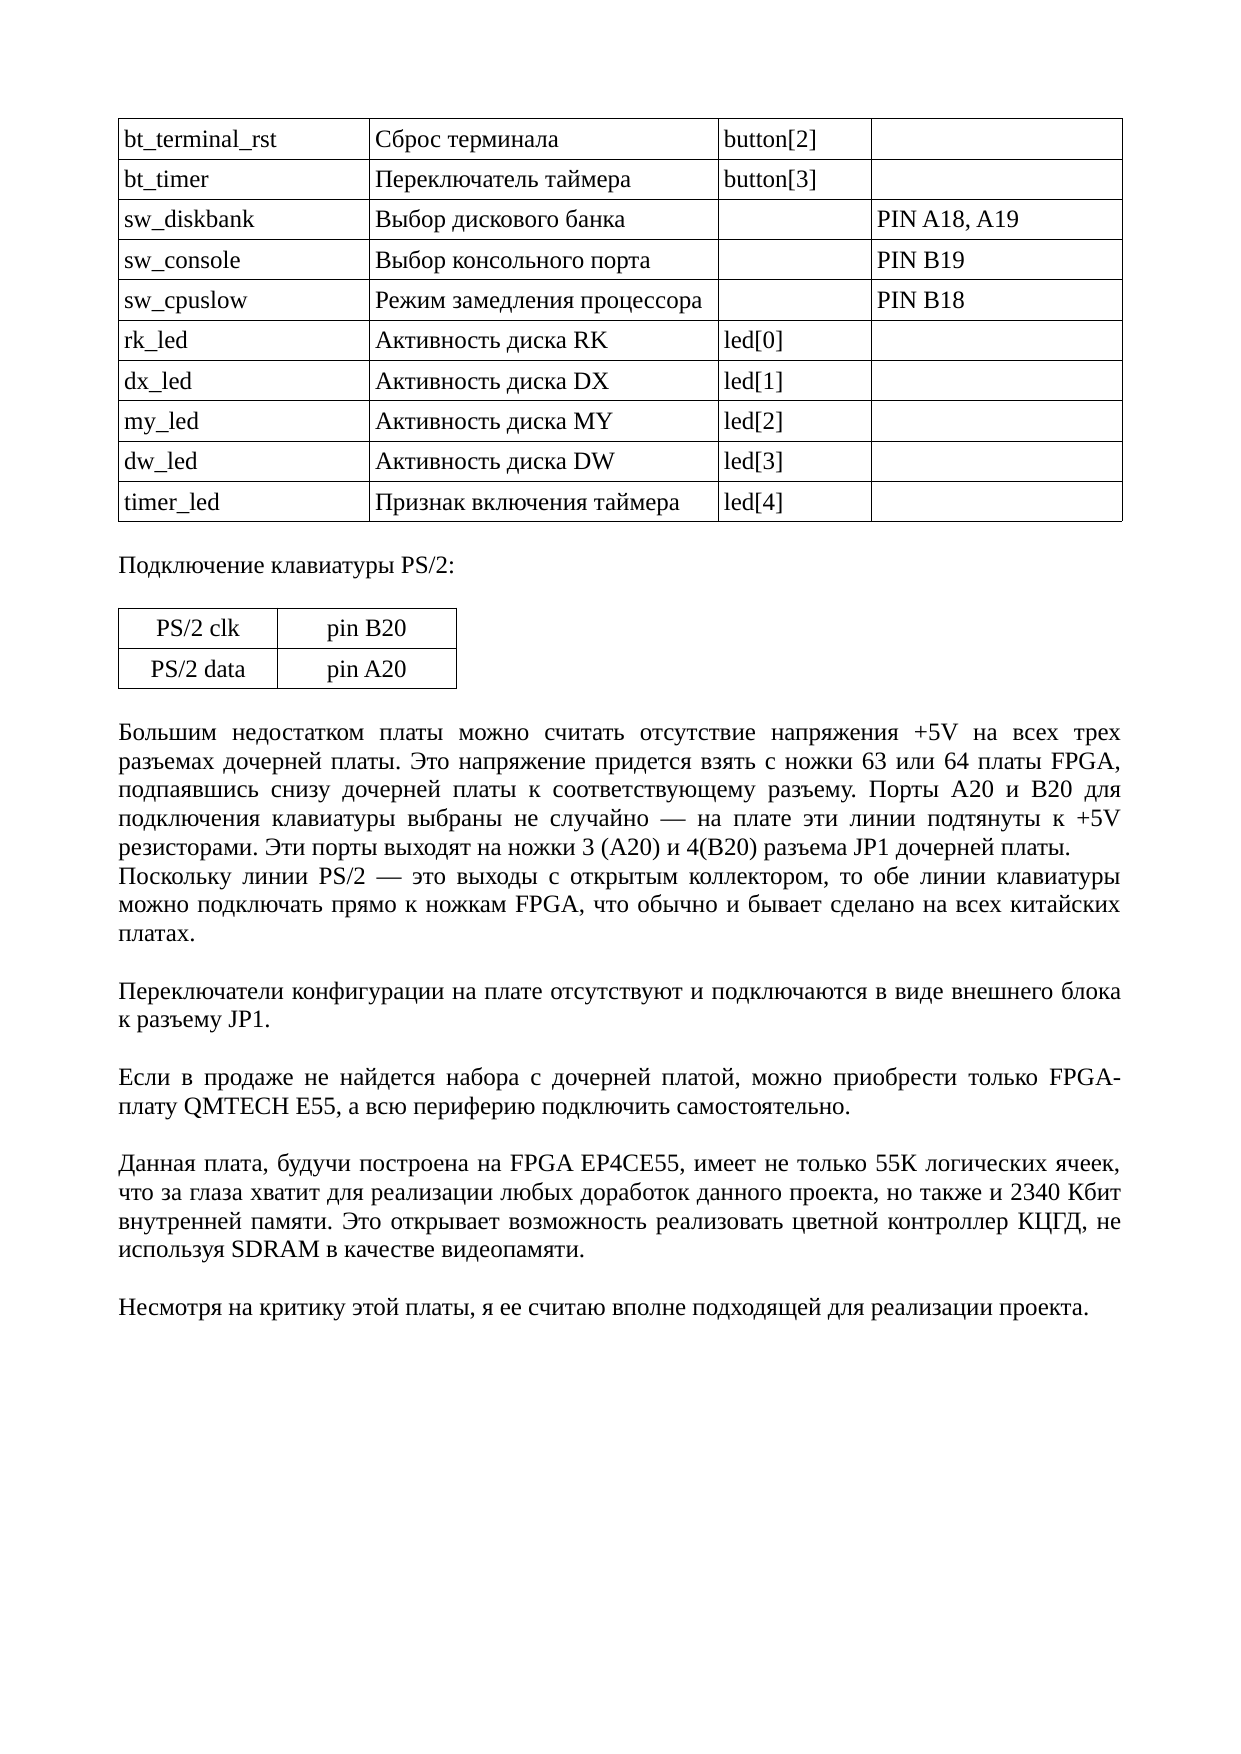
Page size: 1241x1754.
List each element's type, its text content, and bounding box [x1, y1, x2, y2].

table_cell led[1] [719, 361, 871, 400]
table_cell led[0] [719, 321, 871, 360]
table_cell Активность диска RK [370, 321, 718, 360]
table_cell PS/2 data [119, 649, 277, 688]
table_cell Активность диска DX [370, 361, 718, 400]
table_cell [872, 321, 1122, 360]
table_cell pin A20 [278, 649, 456, 688]
table_header pin B20 [278, 609, 456, 648]
text Подключение клавиатуры PS/2: [118, 550, 1122, 579]
text Поскольку линии PS/2 — это выходы с открытым коллектором, то обе линии клавиатуры можно подключать прямо к ножкам FPGA, что обычно и бывает сделано на всех китайских платах. [118, 861, 1122, 947]
table_cell led[2] [719, 401, 871, 441]
table_cell PIN B19 [872, 240, 1122, 279]
table_cell dw_led [119, 442, 369, 481]
table_cell Активность диска DW [370, 442, 718, 481]
table_cell Признак включения таймера [370, 482, 718, 521]
table_cell PIN A18, A19 [872, 200, 1122, 239]
table_cell led[4] [719, 482, 871, 521]
table_cell [872, 160, 1122, 199]
table_cell [719, 240, 871, 279]
table_cell Сброс терминала [370, 119, 718, 158]
table_cell button[2] [719, 119, 871, 158]
table_cell [872, 119, 1122, 158]
table_cell bt_terminal_rst [119, 119, 369, 158]
table_cell [719, 280, 871, 320]
table_cell Выбор консольного порта [370, 240, 718, 279]
table_cell dx_led [119, 361, 369, 400]
text Переключатели конфигурации на плате отсутствуют и подключаются в виде внешнего блока к разъему JP1. [118, 976, 1122, 1033]
table_cell bt_timer [119, 160, 369, 199]
table_cell led[3] [719, 442, 871, 481]
table_cell Выбор дискового банка [370, 200, 718, 239]
table_header PS/2 clk [119, 609, 277, 648]
table_cell [872, 401, 1122, 441]
text Большим недостатком платы можно считать отсутствие напряжения +5V на всех трех разъемах дочерней платы. Это напряжение придется взять с ножки 63 или 64 платы FPGA, подпаявшись снизу дочерней платы к соответствующему разъему. Порты A20 и B20 для подключения клавиатуры выбраны не случайно — на плате эти линии подтянуты к +5V резисторами. Эти порты выходят на ножки 3 (A20) и 4(B20) разъема JP1 дочерней платы. [118, 717, 1122, 861]
table_cell Переключатель таймера [370, 160, 718, 199]
text Несмотря на критику этой платы, я ее считаю вполне подходящей для реализации проекта. [118, 1292, 1122, 1321]
table_cell Активность диска MY [370, 401, 718, 441]
text Данная плата, будучи построена на FPGA EP4CE55, имеет не только 55К логических ячеек, что за глаза хватит для реализации любых доработок данного проекта, но также и 2340 Кбит внутренней памяти. Это открывает возможность реализовать цветной контроллер КЦГД, не используя SDRAM в качестве видеопамяти. [118, 1148, 1122, 1263]
table_cell [872, 482, 1122, 521]
table_cell sw_diskbank [119, 200, 369, 239]
table_cell my_led [119, 401, 369, 441]
table_cell PIN B18 [872, 280, 1122, 320]
table_cell button[3] [719, 160, 871, 199]
table_cell [872, 361, 1122, 400]
table_cell [719, 200, 871, 239]
table_cell [872, 442, 1122, 481]
table_cell rk_led [119, 321, 369, 360]
table_cell sw_console [119, 240, 369, 279]
table_cell Режим замедления процессора [370, 280, 718, 320]
table_cell sw_cpuslow [119, 280, 369, 320]
table_cell timer_led [119, 482, 369, 521]
text Если в продаже не найдется набора с дочерней платой, можно приобрести только FPGA-плату QMTECH E55, а всю периферию подключить самостоятельно. [118, 1062, 1122, 1119]
